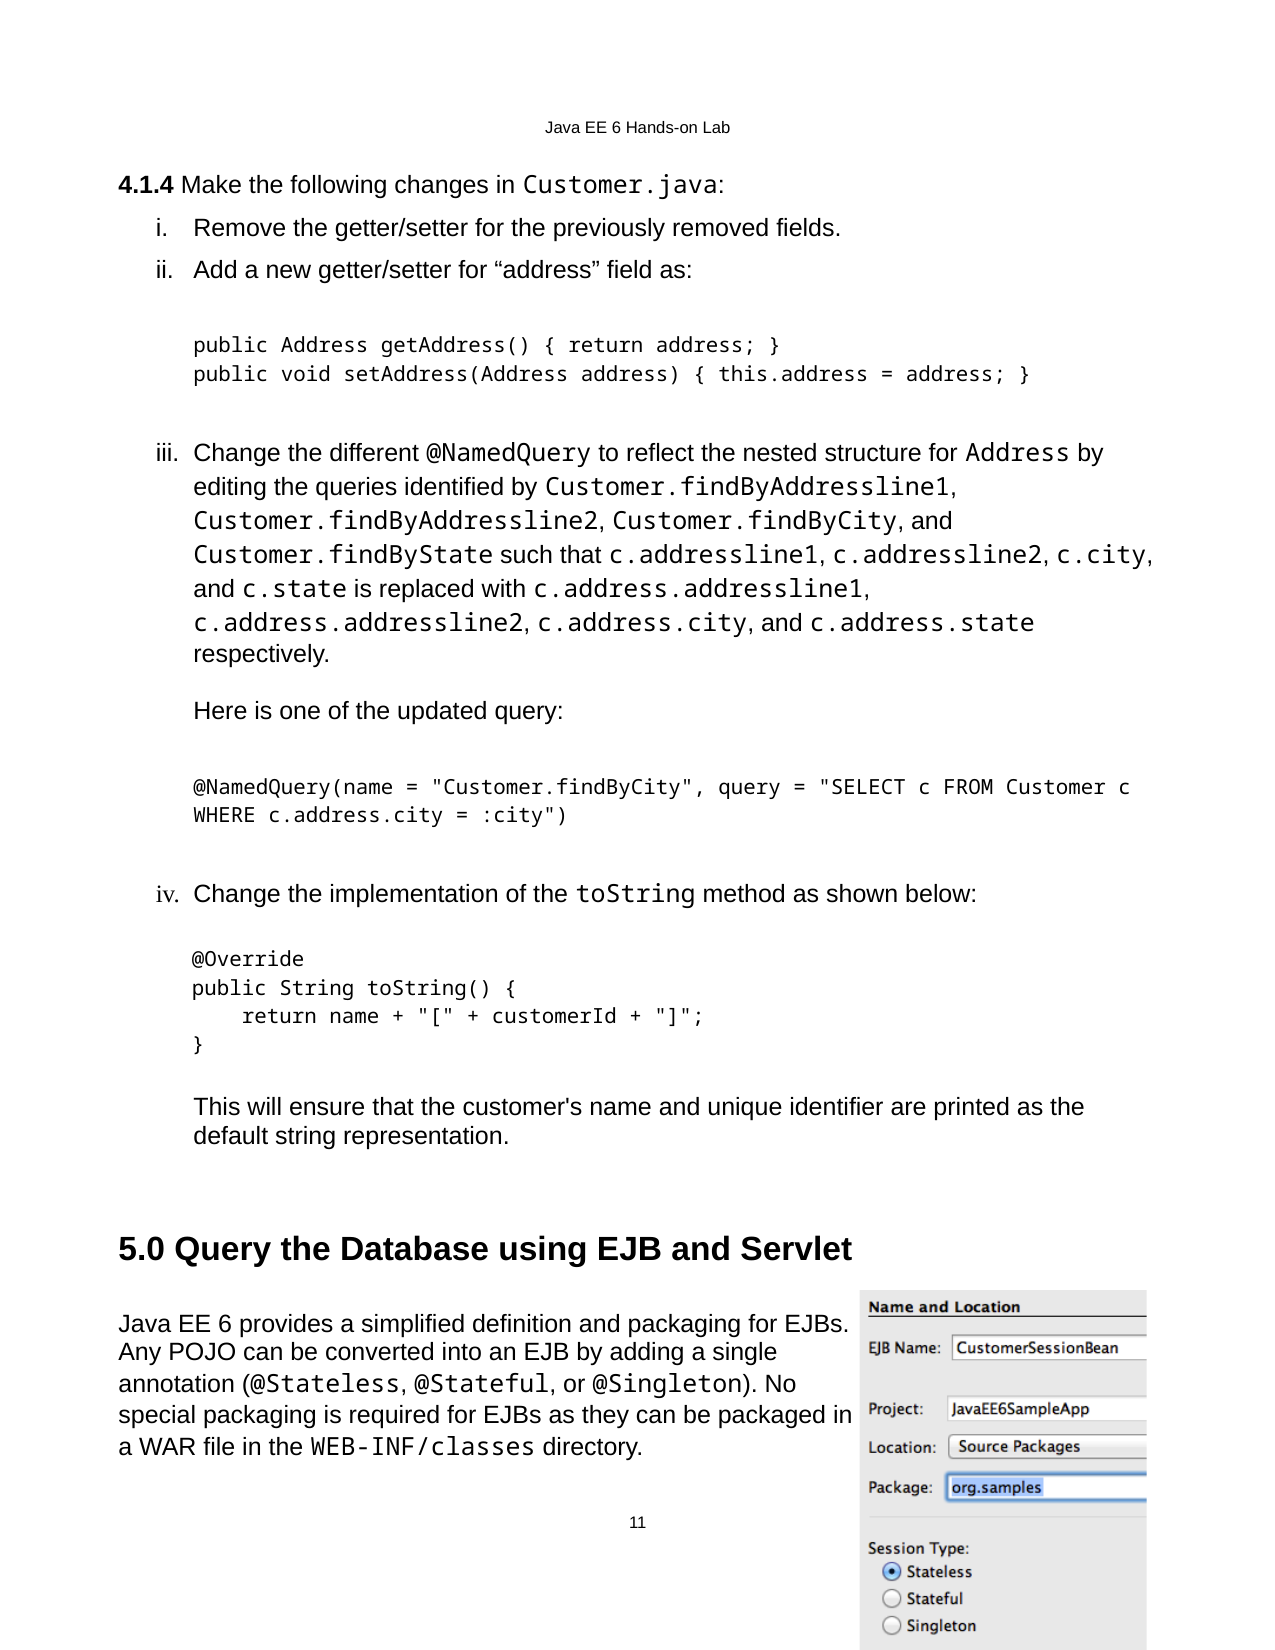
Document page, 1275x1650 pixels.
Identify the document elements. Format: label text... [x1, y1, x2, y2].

text Java EE 6 provides a simplified definition and packaging for EJBs. Any POJO can be converted into an EJB by adding a single annotation (@Stateless, @Stateful, or @Singleton). No special packaging is required for EJBs as they can be packaged in a WAR file in the WEB-INF/classes directory. [118, 1280, 1157, 1463]
list Change the different @NamedQuery to reflect the nested structure for Address by editing the queries identified by Customer.findByAddressline1, Customer.findByAddressline2, Customer.findByCity, and Customer.findByState such that c.addressline1, c.addressline2, c.city, and c.state is replaced with c.address.addressline1, c.address.addressline2, c.address.city, and c.address.state respectively. Here is one of the updated query: [156, 434, 1157, 753]
table_header public Address getAddress() { return address; } public void setAddress(Address address) { this.address = address; } [118, 325, 1157, 393]
subtitle 5.0 Query the Database using EJB and Servlet [118, 1229, 1157, 1267]
list Add a new getter/setter for “address” field as: [156, 254, 1157, 312]
table_header @NamedQuery(name = "Customer.findByCity", query = "SELECT c FROM Customer c WHERE c.address.city = :city") [118, 766, 1157, 834]
list This will ensure that the customer's name and unique identifier are printed as the default string representation. [156, 1064, 1157, 1150]
table_header @Override public String toString() { return name + "[" + customerId + "]"; } [118, 939, 1157, 1064]
text 4.1.4 Make the following changes in Customer.java: [118, 167, 1157, 201]
list Remove the getter/setter for the previously removed fields. [156, 213, 1157, 242]
list Change the implementation of the toString method as shown below: [156, 876, 1157, 938]
picture [859, 1290, 1147, 1650]
